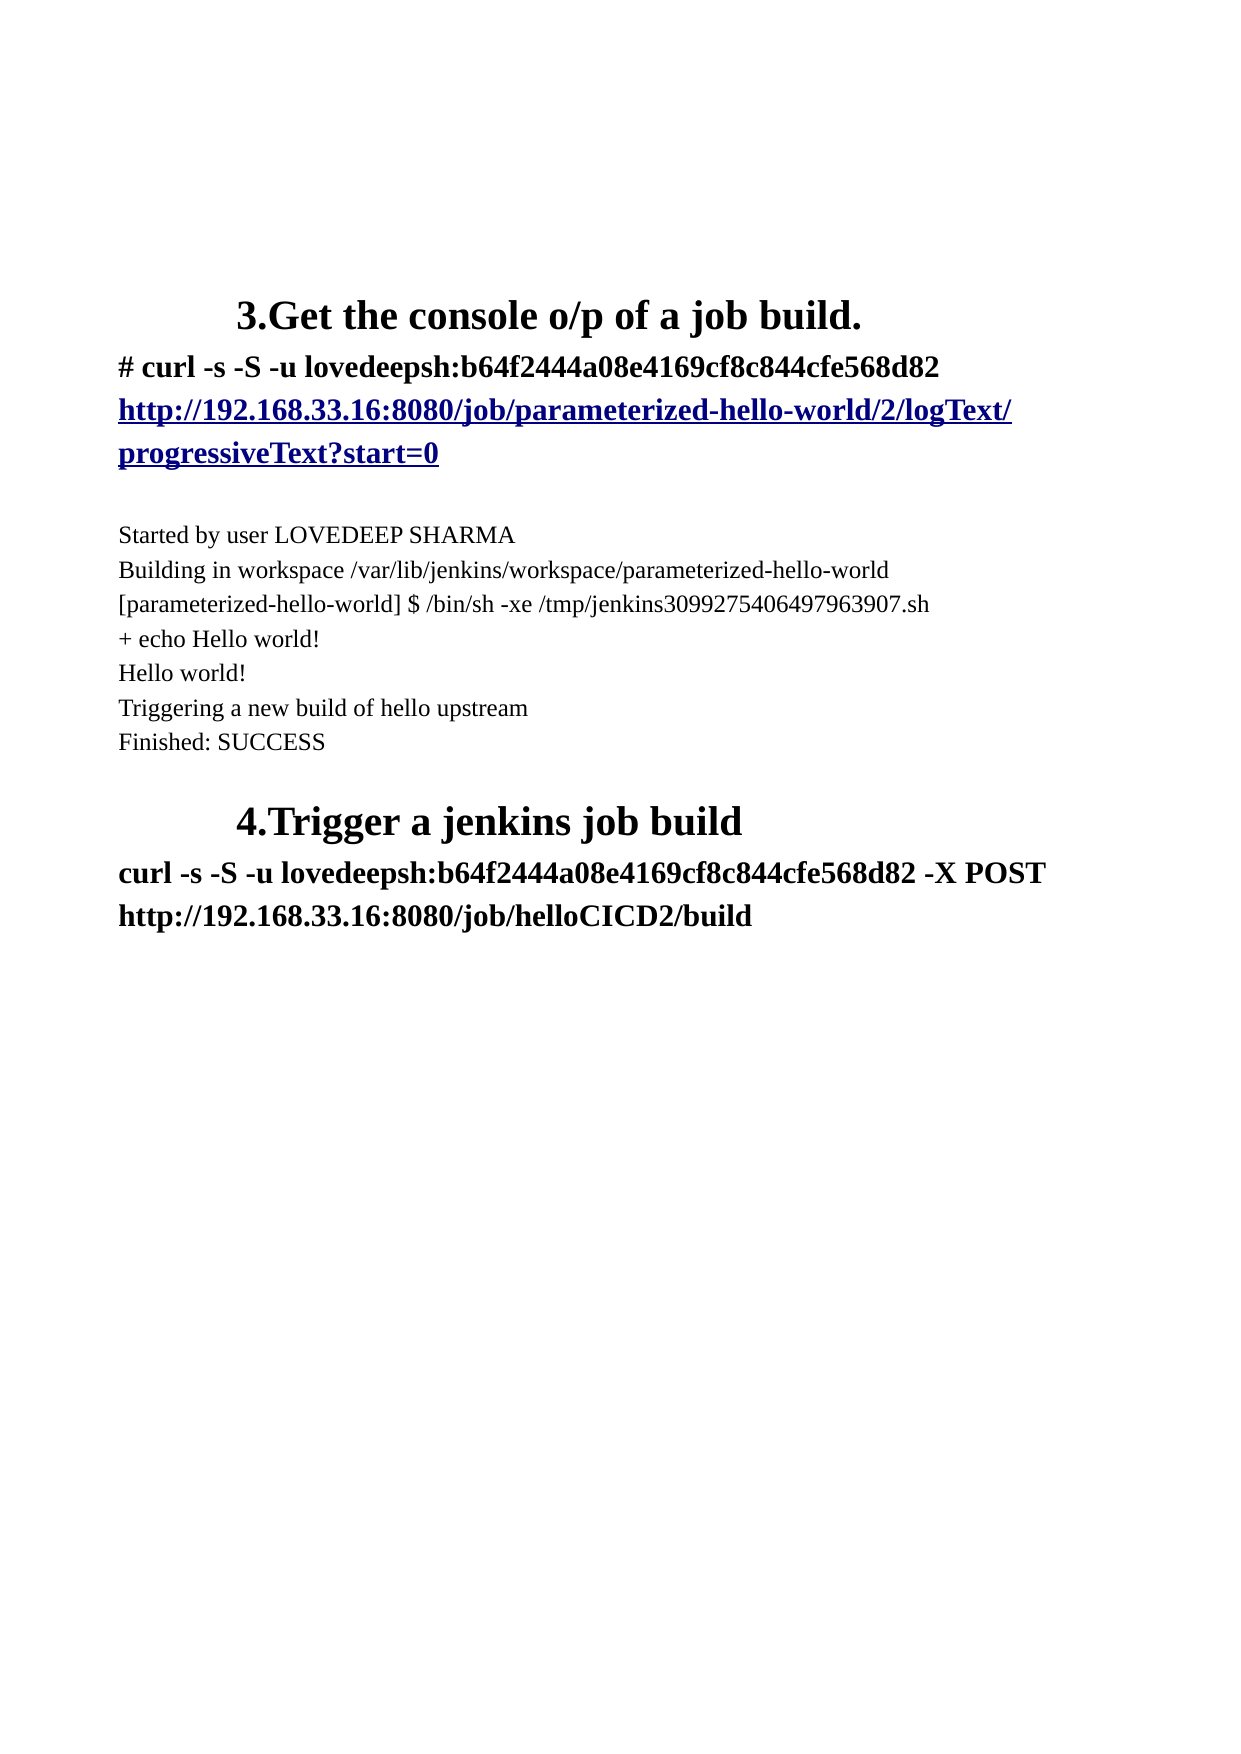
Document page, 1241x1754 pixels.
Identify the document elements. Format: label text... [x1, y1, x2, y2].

text Finished: SUCCESS [118, 727, 1122, 756]
text Building in workspace /var/lib/jenkins/workspace/parameterized-hello-world [118, 555, 1122, 584]
text # curl -s -S -u lovedeepsh:b64f2444a08e4169cf8c844cfe568d82 http://192.168.33.16:8080/job/parameterized-hello-world/2/logText/progressiveText?start=0 [118, 348, 1122, 470]
list Trigger a jenkins job build [236, 796, 1122, 844]
list Get the console o/p of a job build. [236, 291, 1122, 338]
text Hello world! [118, 658, 1122, 687]
text [parameterized-hello-world] $ /bin/sh -xe /tmp/jenkins3099275406497963907.sh [118, 589, 1122, 618]
text Started by user LOVEDEEP SHARMA [118, 521, 1122, 549]
text Triggering a new build of hello upstream [118, 693, 1122, 722]
text curl -s -S -u lovedeepsh:b64f2444a08e4169cf8c844cfe568d82 -X POST http://192.168.33.16:8080/job/helloCICD2/build [118, 854, 1122, 933]
text + echo Hello world! [118, 624, 1122, 653]
